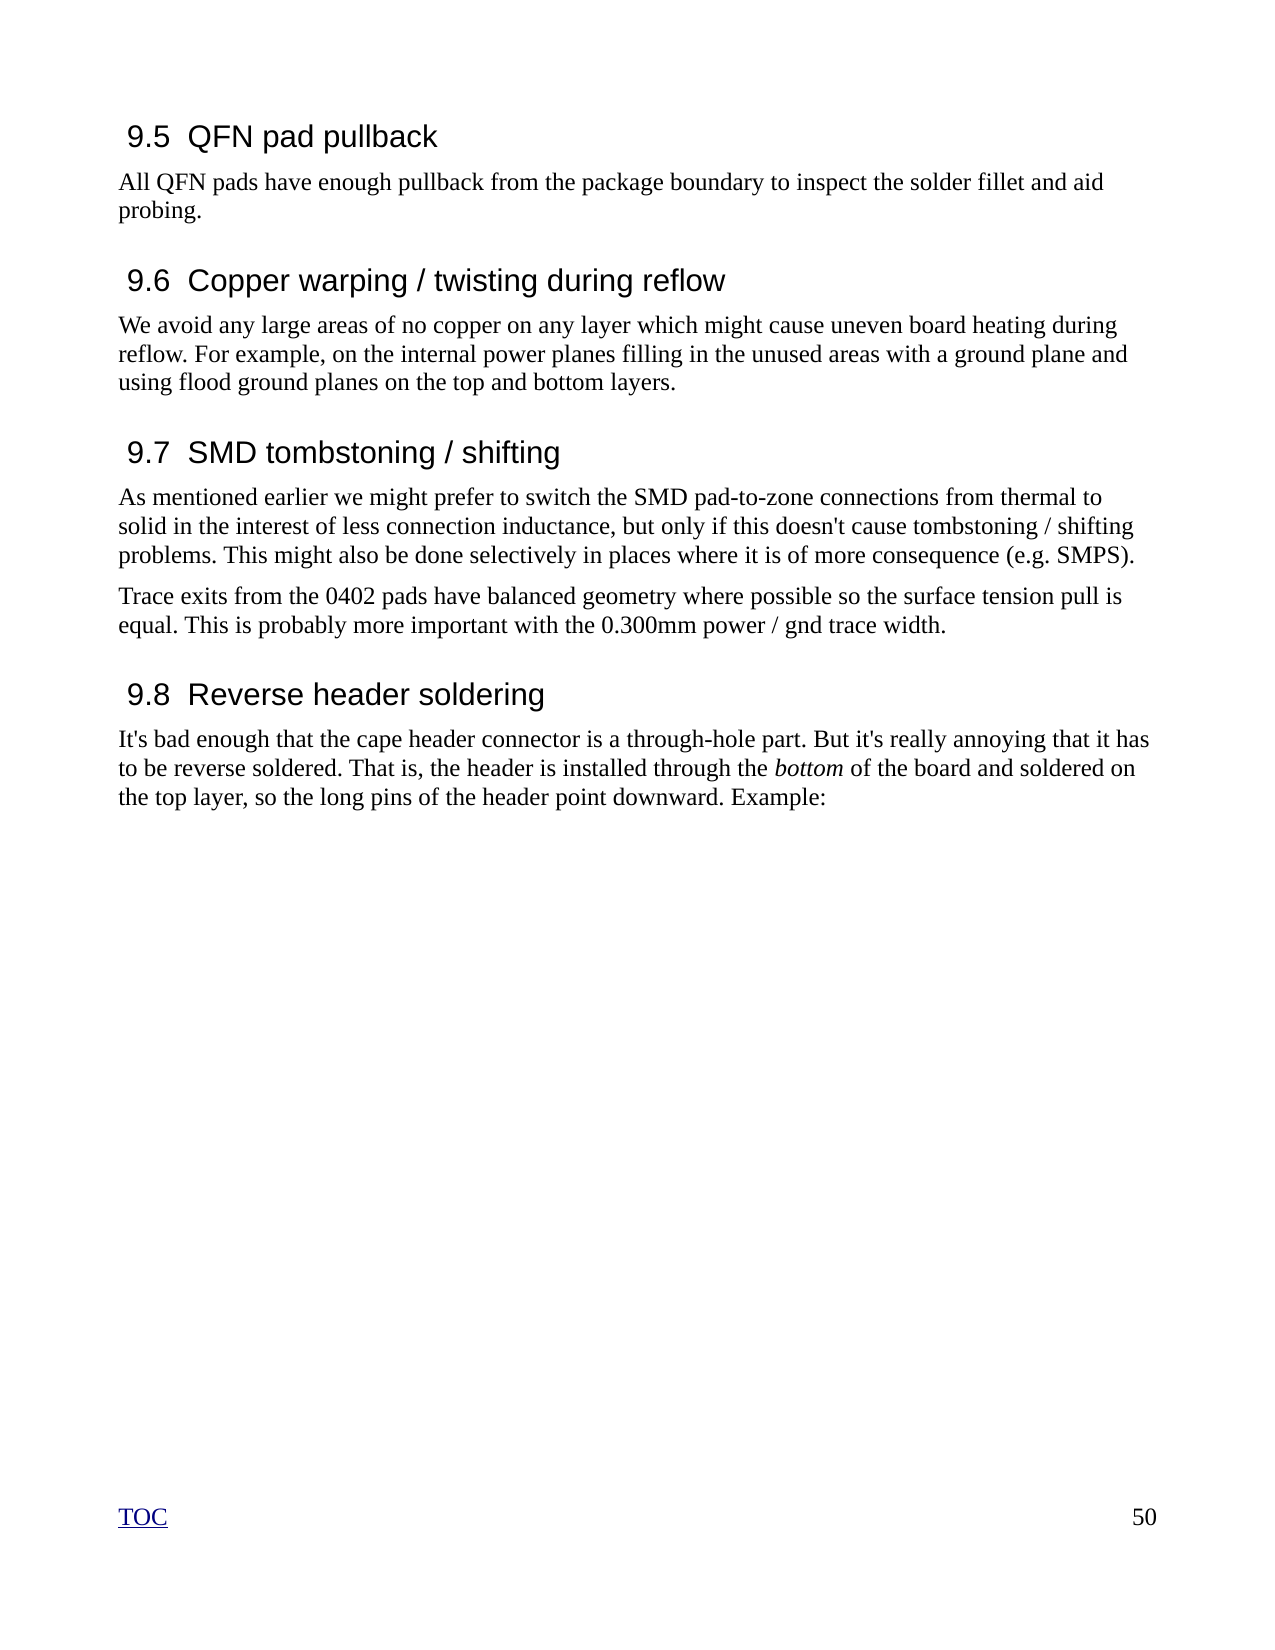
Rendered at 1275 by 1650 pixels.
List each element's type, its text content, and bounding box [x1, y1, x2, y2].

subtitle Reverse header soldering [118, 676, 1157, 712]
subtitle QFN pad pullback [118, 118, 1157, 154]
text As mentioned earlier we might prefer to switch the SMD pad-to-zone connections from thermal to solid in the interest of less connection inductance, but only if this doesn't cause tombstoning / shifting problems. This might also be done selectively in places where it is of more consequence (e.g. SMPS). [118, 482, 1157, 568]
text All QFN pads have enough pullback from the package boundary to inspect the solder fillet and aid probing. [118, 167, 1157, 224]
text It's bad enough that the cape header connector is a through-hole part. But it's really annoying that it has to be reverse soldered. That is, the header is installed through the bottom of the board and soldered on the top layer, so the long pins of the header point downward. Example: [118, 724, 1157, 811]
text We avoid any large areas of no copper on any layer which might cause uneven board heating during reflow. For example, on the internal power planes filling in the unused areas with a ground plane and using flood ground planes on the top and bottom layers. [118, 310, 1157, 396]
text Trace exits from the 0402 pads have balanced geometry where possible so the surface tension pull is equal. This is probably more important with the 0.300mm power / gnd trace width. [118, 581, 1157, 638]
subtitle Copper warping / twisting during reflow [118, 262, 1157, 297]
subtitle SMD tombstoning / shifting [118, 434, 1157, 470]
